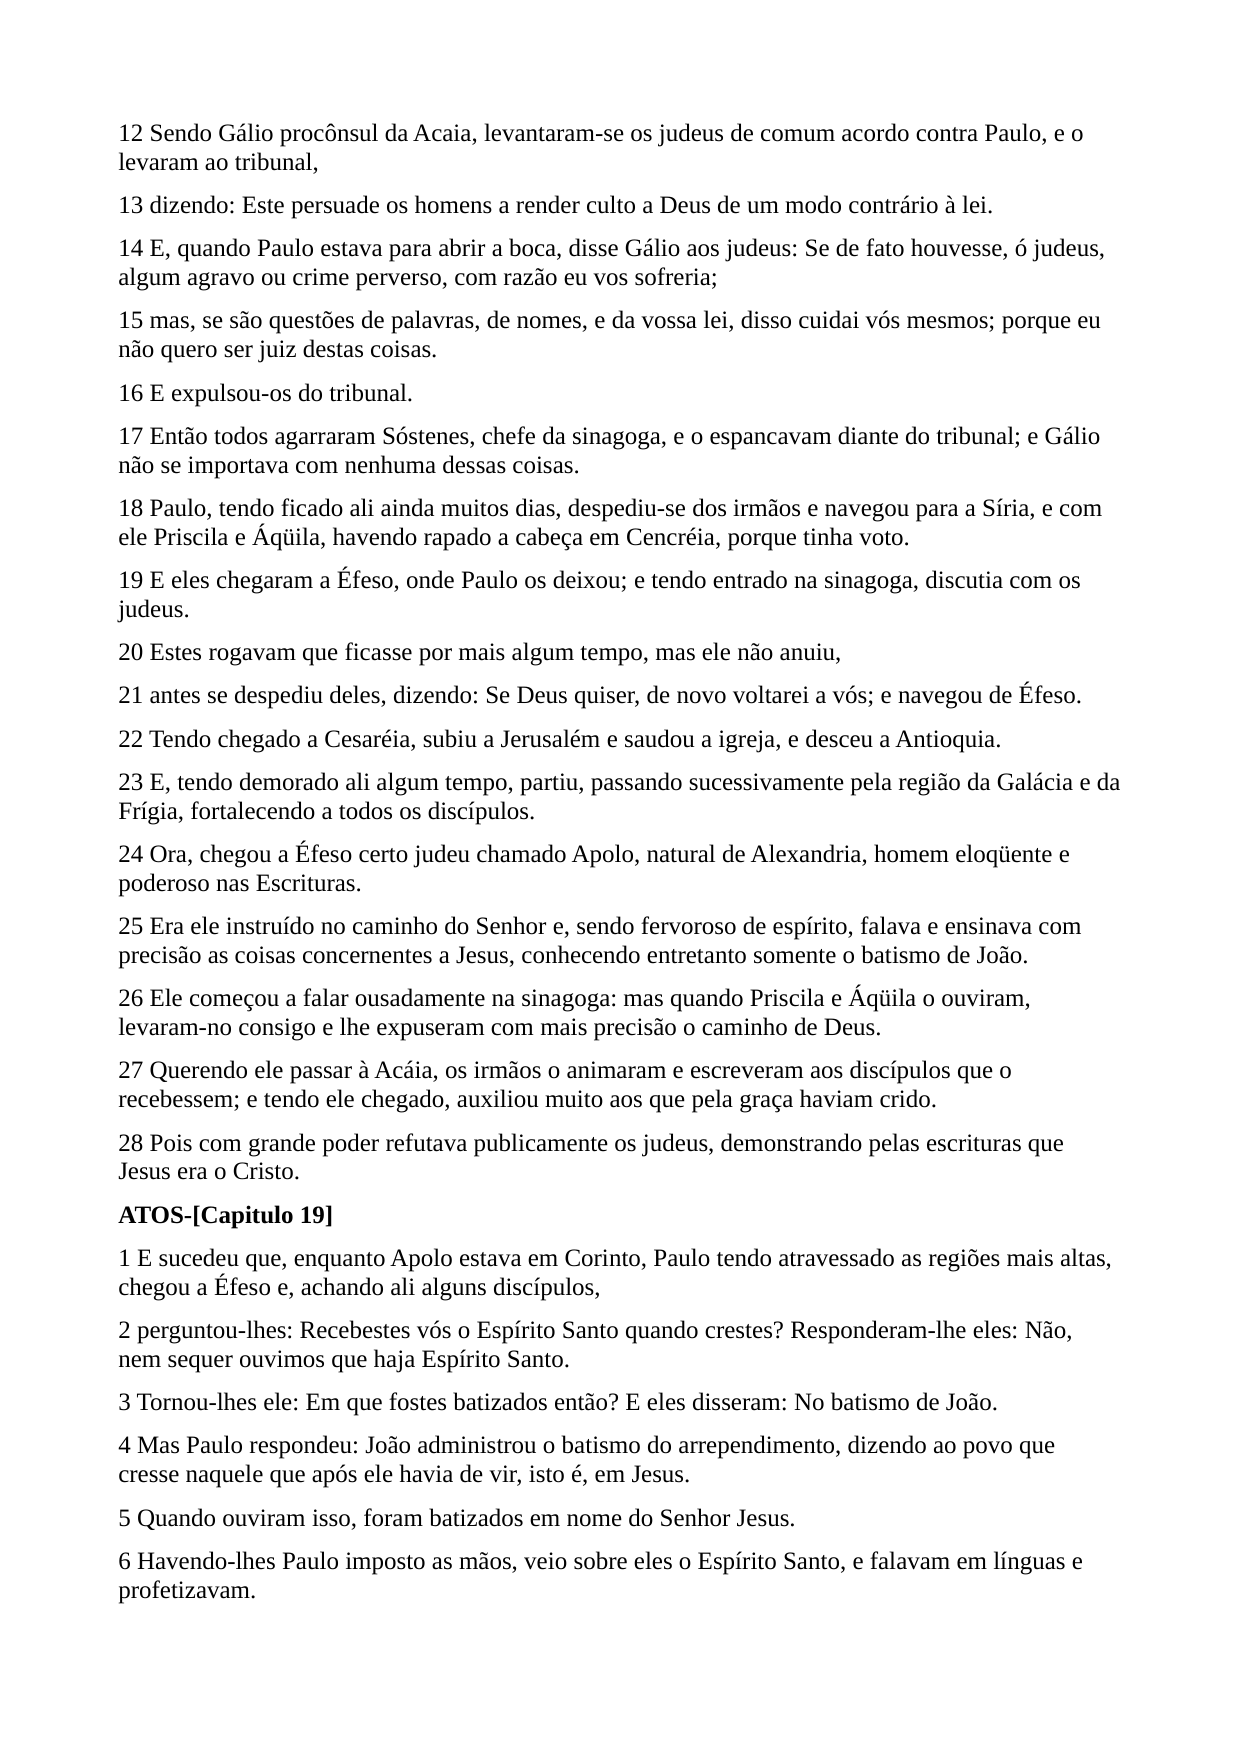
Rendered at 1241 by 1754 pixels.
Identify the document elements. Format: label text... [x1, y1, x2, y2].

text 5 Quando ouviram isso, foram batizados em nome do Senhor Jesus. [118, 1503, 1122, 1531]
text 26 Ele começou a falar ousadamente na sinagoga: mas quando Priscila e Áqüila o ouviram, levaram-no consigo e lhe expuseram com mais precisão o caminho de Deus. [118, 983, 1122, 1041]
text 24 Ora, chegou a Éfeso certo judeu chamado Apolo, natural de Alexandria, homem eloqüente e poderoso nas Escrituras. [118, 839, 1122, 897]
text 14 E, quando Paulo estava para abrir a boca, disse Gálio aos judeus: Se de fato houvesse, ó judeus, algum agravo ou crime perverso, com razão eu vos sofreria; [118, 233, 1122, 291]
text 21 antes se despediu deles, dizendo: Se Deus quiser, de novo voltarei a vós; e navegou de Éfeso. [118, 681, 1122, 709]
text 13 dizendo: Este persuade os homens a render culto a Deus de um modo contrário à lei. [118, 190, 1122, 219]
text 12 Sendo Gálio procônsul da Acaia, levantaram-se os judeus de comum acordo contra Paulo, e o levaram ao tribunal, [118, 118, 1122, 176]
text 2 perguntou-lhes: Recebestes vós o Espírito Santo quando crestes? Responderam-lhe eles: Não, nem sequer ouvimos que haja Espírito Santo. [118, 1315, 1122, 1373]
text 1 E sucedeu que, enquanto Apolo estava em Corinto, Paulo tendo atravessado as regiões mais altas, chegou a Éfeso e, achando ali alguns discípulos, [118, 1243, 1122, 1301]
text 16 E expulsou-os do tribunal. [118, 378, 1122, 406]
text 6 Havendo-lhes Paulo imposto as mãos, veio sobre eles o Espírito Santo, e falavam em línguas e profetizavam. [118, 1546, 1122, 1603]
text 17 Então todos agarraram Sóstenes, chefe da sinagoga, e o espancavam diante do tribunal; e Gálio não se importava com nenhuma dessas coisas. [118, 421, 1122, 478]
text 18 Paulo, tendo ficado ali ainda muitos dias, despediu-se dos irmãos e navegou para a Síria, e com ele Priscila e Áqüila, havendo rapado a cabeça em Cencréia, porque tinha voto. [118, 493, 1122, 551]
text 20 Estes rogavam que ficasse por mais algum tempo, mas ele não anuiu, [118, 637, 1122, 666]
text 3 Tornou-lhes ele: Em que fostes batizados então? E eles disseram: No batismo de João. [118, 1387, 1122, 1416]
text 25 Era ele instruído no caminho do Senhor e, sendo fervoroso de espírito, falava e ensinava com precisão as coisas concernentes a Jesus, conhecendo entretanto somente o batismo de João. [118, 911, 1122, 969]
text 15 mas, se são questões de palavras, de nomes, e da vossa lei, disso cuidai vós mesmos; porque eu não quero ser juiz destas coisas. [118, 306, 1122, 363]
text 23 E, tendo demorado ali algum tempo, partiu, passando sucessivamente pela região da Galácia e da Frígia, fortalecendo a todos os discípulos. [118, 767, 1122, 825]
text 19 E eles chegaram a Éfeso, onde Paulo os deixou; e tendo entrado na sinagoga, discutia com os judeus. [118, 565, 1122, 623]
text ATOS-[Capitulo 19] [118, 1200, 1122, 1228]
text 28 Pois com grande poder refutava publicamente os judeus, demonstrando pelas escrituras que Jesus era o Cristo. [118, 1128, 1122, 1185]
text 22 Tendo chegado a Cesaréia, subiu a Jerusalém e saudou a igreja, e desceu a Antioquia. [118, 724, 1122, 753]
text 4 Mas Paulo respondeu: João administrou o batismo do arrependimento, dizendo ao povo que cresse naquele que após ele havia de vir, isto é, em Jesus. [118, 1431, 1122, 1488]
text 27 Querendo ele passar à Acáia, os irmãos o animaram e escreveram aos discípulos que o recebessem; e tendo ele chegado, auxiliou muito aos que pela graça haviam crido. [118, 1056, 1122, 1113]
